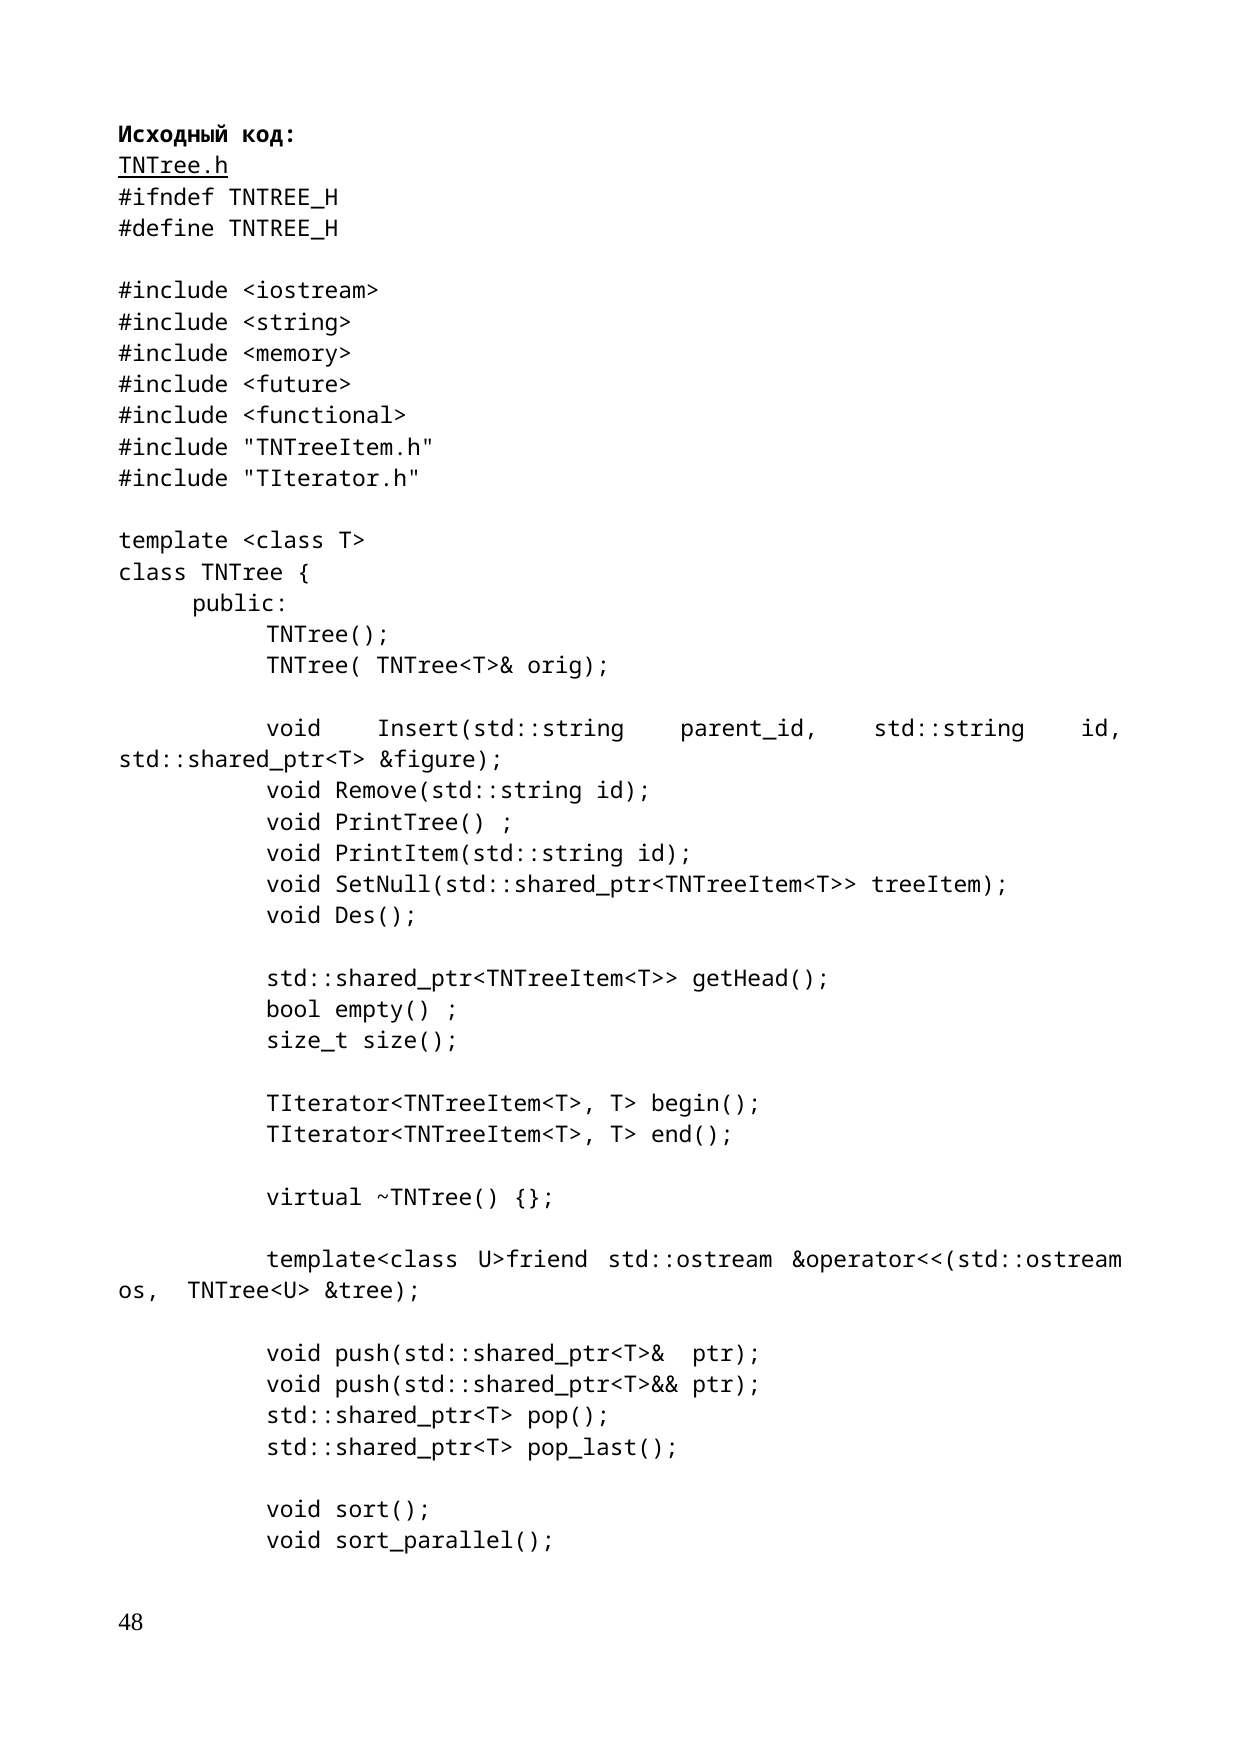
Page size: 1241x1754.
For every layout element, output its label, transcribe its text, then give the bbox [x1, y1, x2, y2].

text void push(std::shared_ptr<T>& ptr); [118, 1337, 1122, 1368]
text #ifndef TNTREE_H [118, 181, 1122, 212]
text #include "TIterator.h" [118, 462, 1122, 493]
text void push(std::shared_ptr<T>&& ptr); [118, 1368, 1122, 1399]
text void PrintTree() ; [118, 806, 1122, 837]
text virtual ~TNTree() {}; [118, 1181, 1122, 1212]
text std::shared_ptr<TNTreeItem<T>> getHead(); [118, 962, 1122, 993]
text template <class T> [118, 524, 1122, 556]
text TNTree.h [118, 149, 1122, 181]
text void PrintItem(std::string id); [118, 837, 1122, 868]
text #include <memory> [118, 337, 1122, 368]
text class TNTree { [118, 556, 1122, 587]
text template<class U>friend std::ostream &operator<<(std::ostream os, TNTree<U> &tree); [118, 1243, 1122, 1306]
text std::shared_ptr<T> pop_last(); [118, 1431, 1122, 1462]
text #include <future> [118, 368, 1122, 399]
text Исходный код: [118, 118, 1122, 149]
text #include <string> [118, 306, 1122, 337]
text void Des(); [118, 899, 1122, 931]
text void sort(); [118, 1493, 1122, 1524]
text void Remove(std::string id); [118, 774, 1122, 806]
text void Insert(std::string parent_id, std::string id, std::shared_ptr<T> &figure); [118, 712, 1122, 774]
text bool empty() ; [118, 993, 1122, 1024]
text TNTree( TNTree<T>& orig); [118, 649, 1122, 681]
text #define TNTREE_H [118, 212, 1122, 243]
text #include <functional> [118, 399, 1122, 431]
text #include "TNTreeItem.h" [118, 431, 1122, 462]
text TIterator<TNTreeItem<T>, T> end(); [118, 1118, 1122, 1149]
text public: [118, 587, 1122, 618]
text #include <iostream> [118, 274, 1122, 306]
text size_t size(); [118, 1024, 1122, 1056]
text TIterator<TNTreeItem<T>, T> begin(); [118, 1087, 1122, 1118]
text std::shared_ptr<T> pop(); [118, 1399, 1122, 1431]
text TNTree(); [118, 618, 1122, 649]
text void SetNull(std::shared_ptr<TNTreeItem<T>> treeItem); [118, 868, 1122, 899]
text void sort_parallel(); [118, 1524, 1122, 1556]
